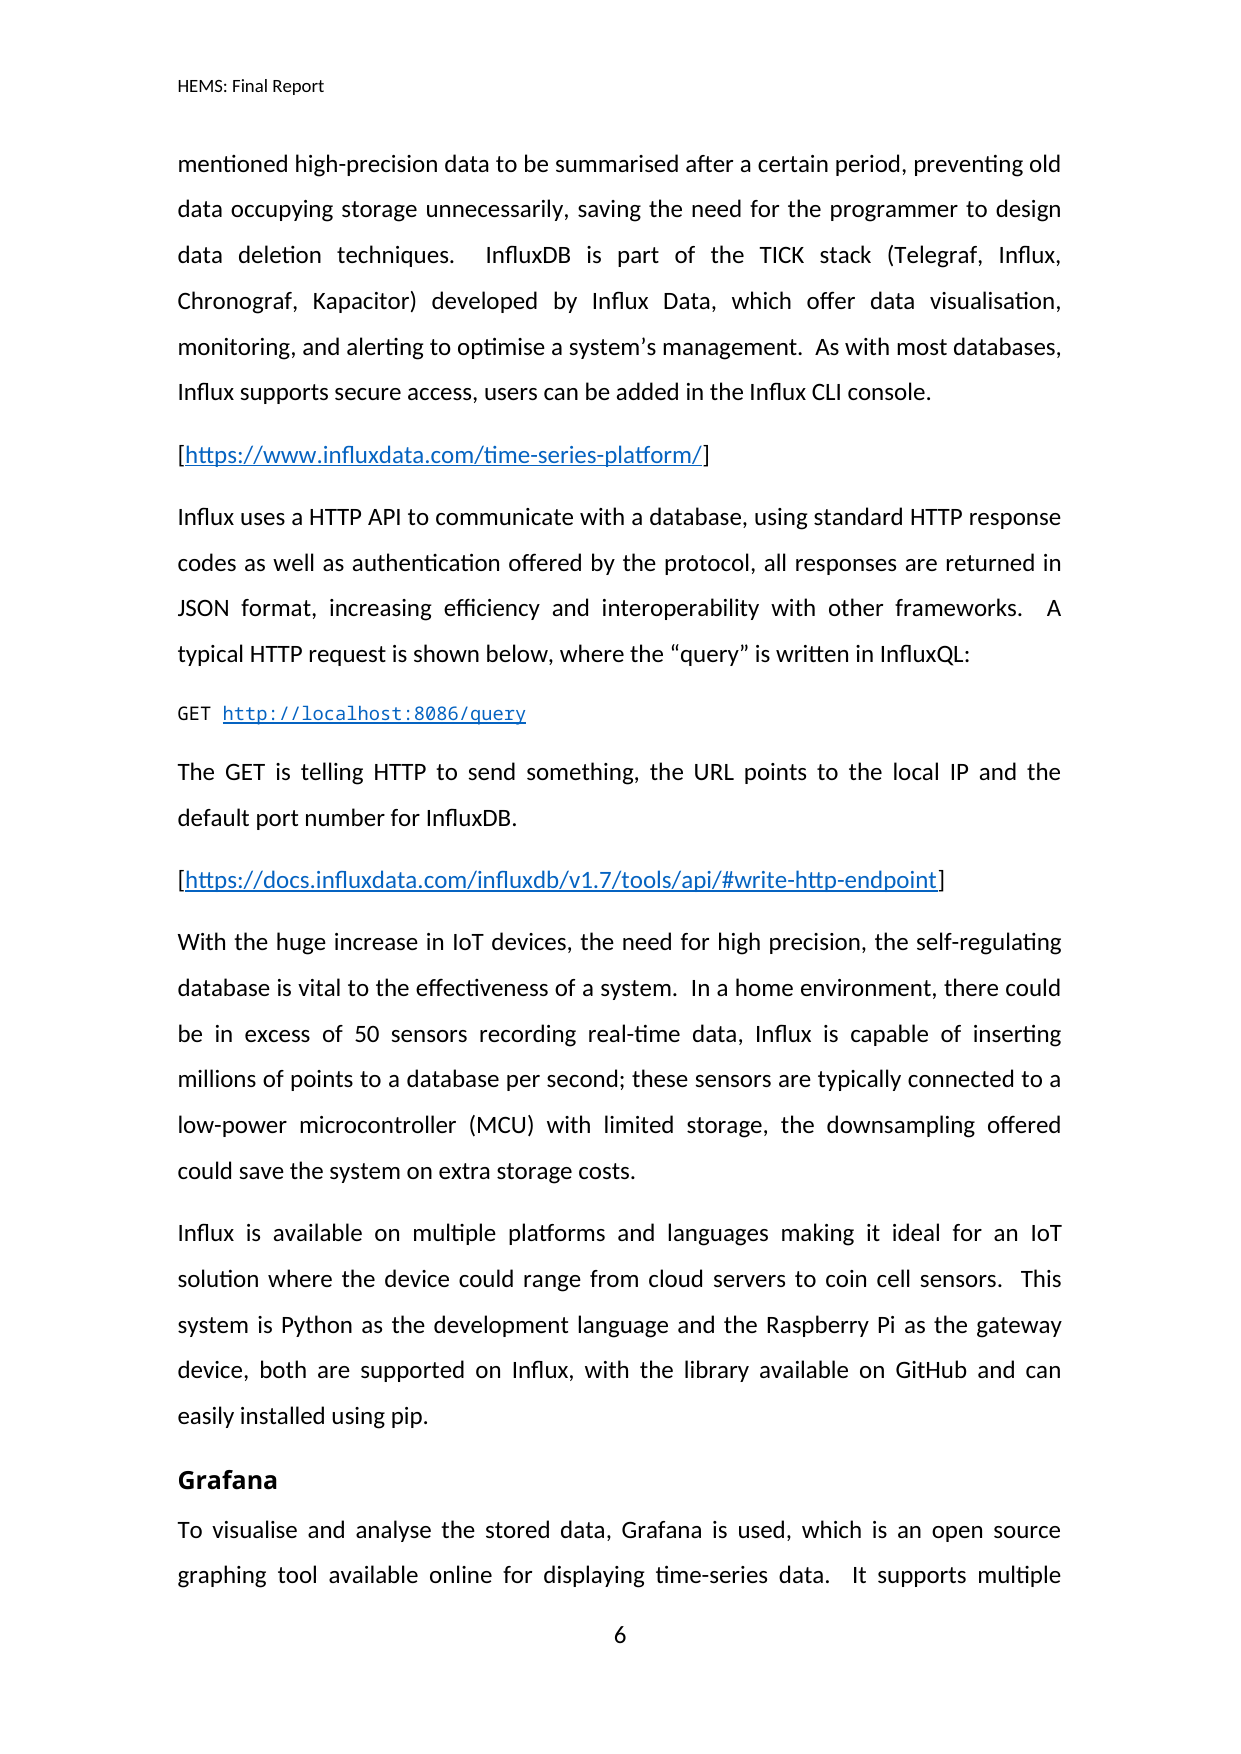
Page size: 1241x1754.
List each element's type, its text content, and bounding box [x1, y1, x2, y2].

text Influx is available on multiple platforms and languages making it ideal for an IoT solution where the device could range from cloud servers to coin cell sensors. This system is Python as the development language and the Raspberry Pi as the gateway device, both are supported on Influx, with the library available on GitHub and can easily installed using pip. [177, 1217, 1063, 1431]
text [https://docs.influxdata.com/influxdb/v1.7/tools/api/#write-http-endpoint] [177, 864, 1063, 894]
text [https://www.influxdata.com/time-series-platform/] [177, 439, 1063, 469]
subtitle GET http://localhost:8086/query [177, 701, 1063, 726]
subtitle Grafana [177, 1463, 1063, 1497]
text mentioned high-precision data to be summarised after a certain period, preventing old data occupying storage unnecessarily, saving the need for the programmer to design data deletion techniques. InfluxDB is part of the TICK stack (Telegraf, Influx, Chronograf, Kapacitor) developed by Influx Data, which offer data visualisation, monitoring, and alerting to optimise a system’s management. As with most databases, Influx supports secure access, users can be added in the Influx CLI console. [177, 148, 1063, 407]
text Influx uses a HTTP API to communicate with a database, using standard HTTP response codes as well as authentication offered by the protocol, all responses are returned in JSON format, increasing efficiency and interoperability with other frameworks. A typical HTTP request is shown below, where the “query” is written in InfluxQL: [177, 501, 1063, 669]
text With the huge increase in IoT devices, the need for high precision, the self-regulating database is vital to the effectiveness of a system. In a home environment, there could be in excess of 50 sensors recording real-time data, Influx is capable of inserting millions of points to a database per second; these sensors are typically connected to a low-power microcontroller (MCU) with limited storage, the downsampling offered could save the system on extra storage costs. [177, 926, 1063, 1186]
text To visualise and analyse the stored data, Grafana is used, which is an open source graphing tool available online for displaying time-series data. It supports multiple [177, 1514, 1063, 1590]
text The GET is telling HTTP to send something, the URL points to the local IP and the default port number for InfluxDB. [177, 756, 1063, 832]
